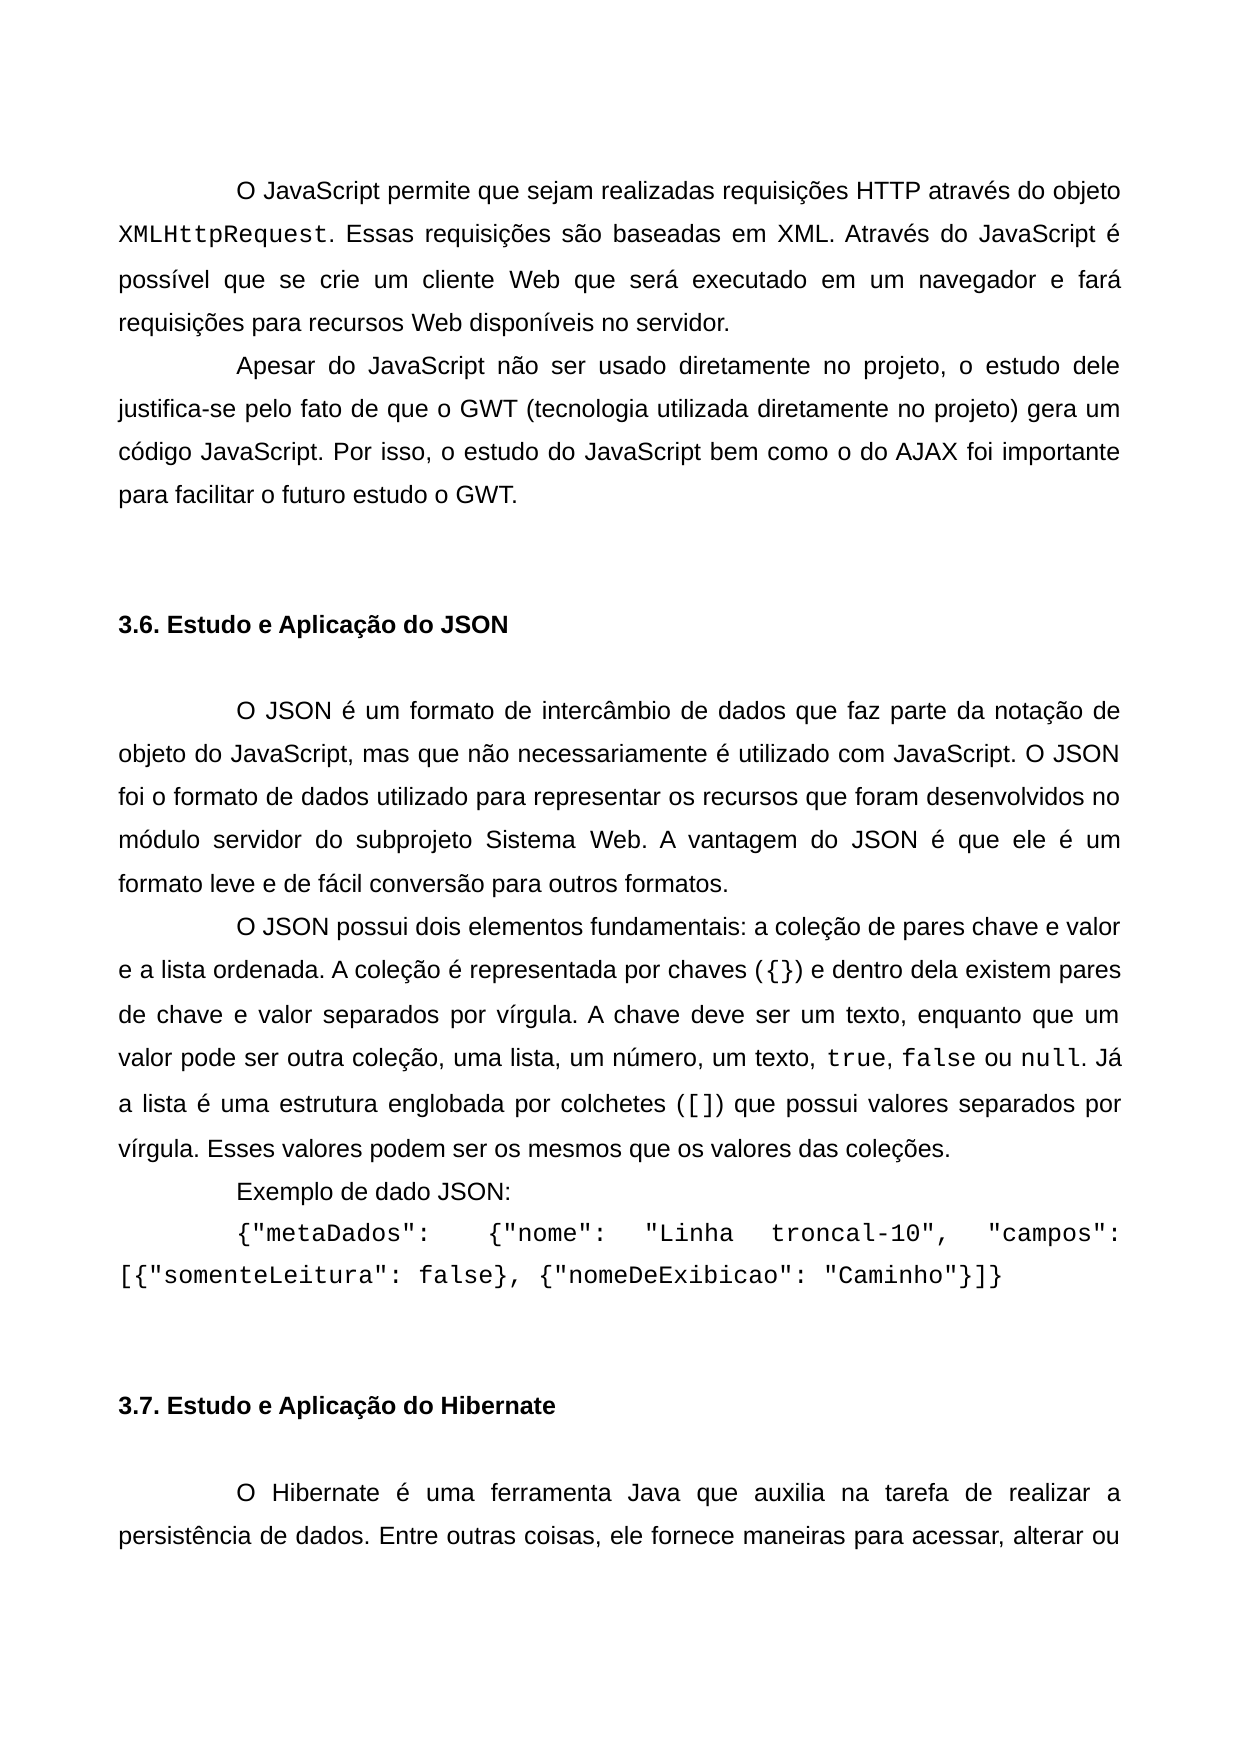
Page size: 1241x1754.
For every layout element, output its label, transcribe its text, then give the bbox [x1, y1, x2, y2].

text {"metaDados": {"nome": "Linha troncal-10", "campos": [{"somenteLeitura": false}, {"nomeDeExibicao": "Caminho"}]} [118, 1220, 1122, 1291]
text 3.7. Estudo e Aplicação do Hibernate [118, 1391, 1122, 1420]
text Apesar do JavaScript não ser usado diretamente no projeto, o estudo dele justifica-se pelo fato de que o GWT (tecnologia utilizada diretamente no projeto) gera um código JavaScript. Por isso, o estudo do JavaScript bem como o do AJAX foi importante para facilitar o futuro estudo o GWT. [118, 351, 1122, 509]
text O Hibernate é uma ferramenta Java que auxilia na tarefa de realizar a persistência de dados. Entre outras coisas, ele fornece maneiras para acessar, alterar ou [118, 1478, 1122, 1549]
text 3.6. Estudo e Aplicação do JSON [118, 610, 1122, 638]
text O JSON é um formato de intercâmbio de dados que faz parte da notação de objeto do JavaScript, mas que não necessariamente é utilizado com JavaScript. O JSON foi o formato de dados utilizado para representar os recursos que foram desenvolvidos no módulo servidor do subprojeto Sistema Web. A vantagem do JSON é que ele é um formato leve e de fácil conversão para outros formatos. [118, 696, 1122, 897]
text O JavaScript permite que sejam realizadas requisições HTTP através do objeto XMLHttpRequest. Essas requisições são baseadas em XML. Através do JavaScript é possível que se crie um cliente Web que será executado em um navegador e fará requisições para recursos Web disponíveis no servidor. [118, 176, 1122, 337]
text O JSON possui dois elementos fundamentais: a coleção de pares chave e valor e a lista ordenada. A coleção é representada por chaves ({}) e dentro dela existem pares de chave e valor separados por vírgula. A chave deve ser um texto, enquanto que um valor pode ser outra coleção, uma lista, um número, um texto, true, false ou null. Já a lista é uma estrutura englobada por colchetes ([]) que possui valores separados por vírgula. Esses valores podem ser os mesmos que os valores das coleções. [118, 912, 1122, 1163]
text Exemplo de dado JSON: [118, 1177, 1122, 1206]
